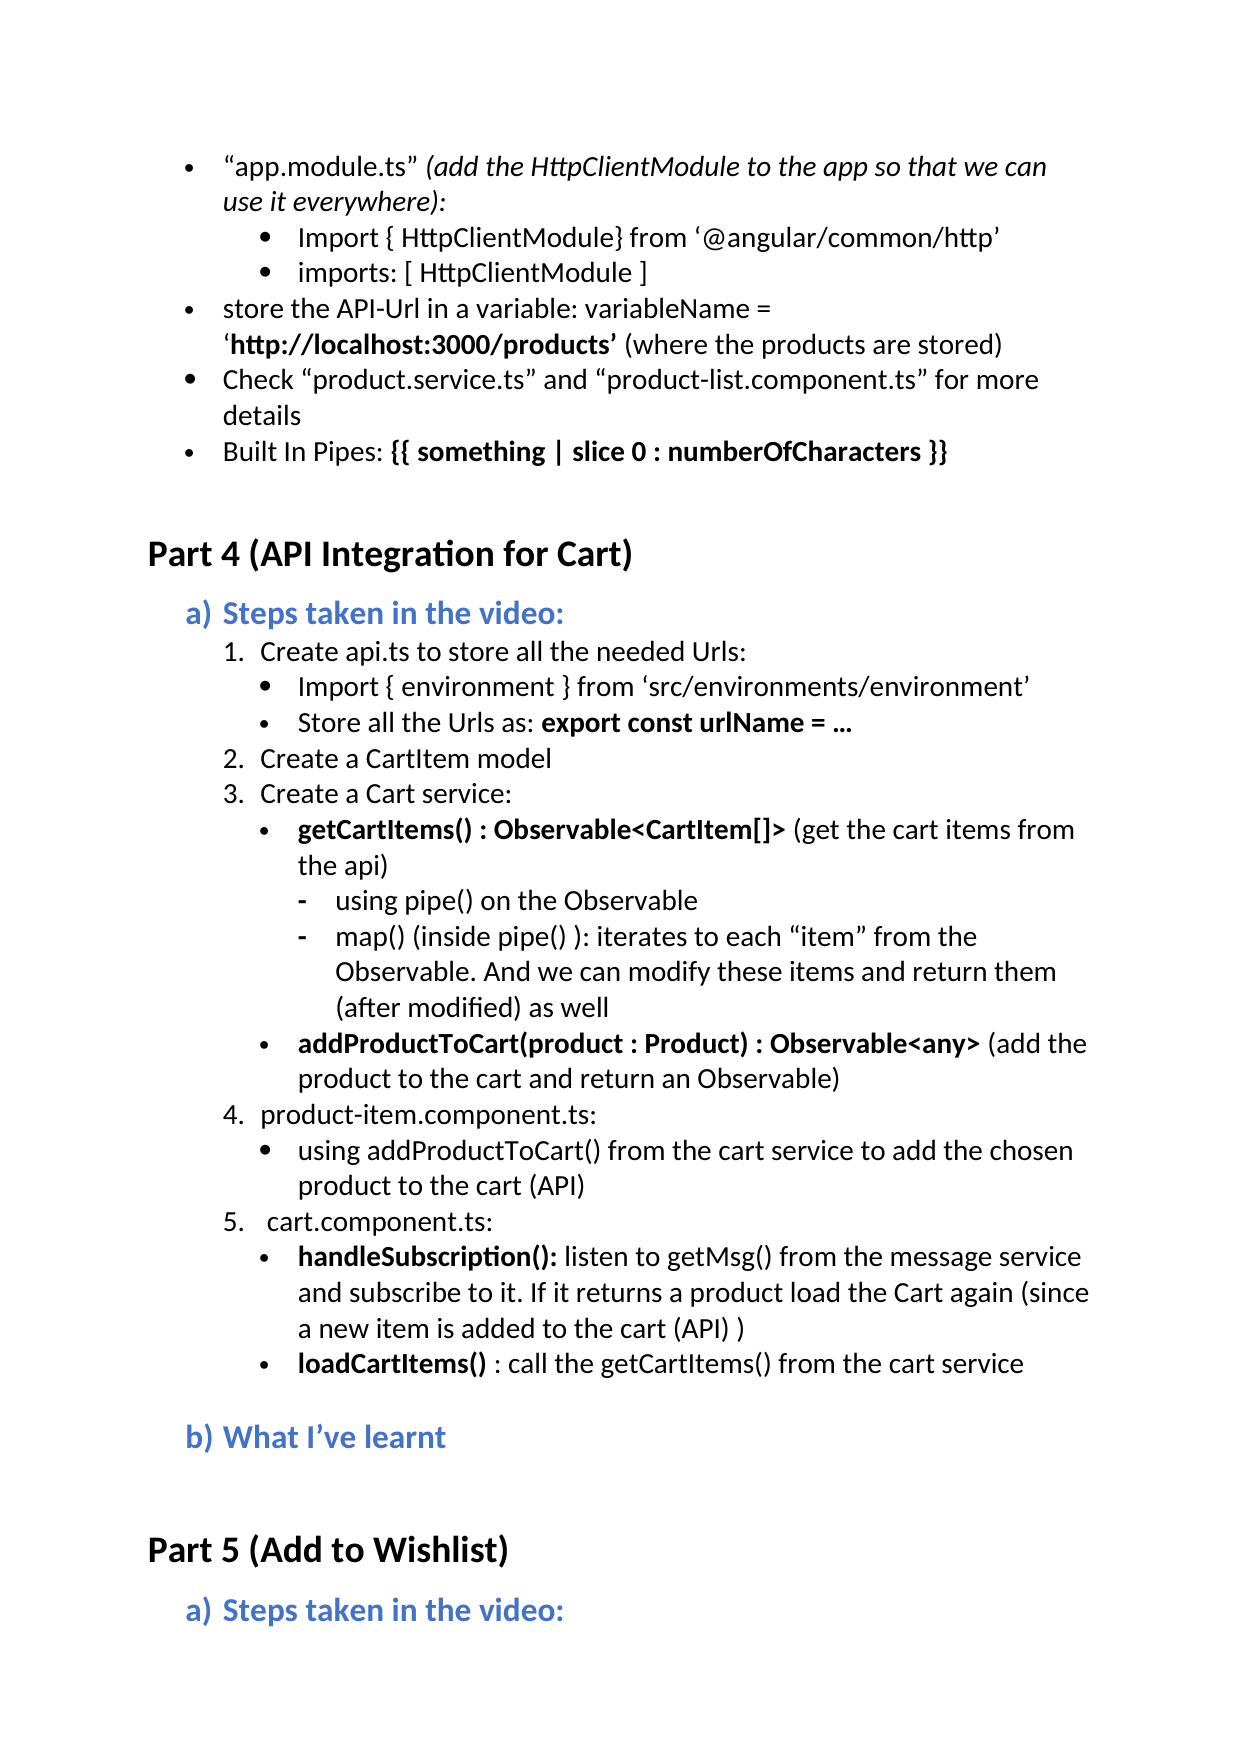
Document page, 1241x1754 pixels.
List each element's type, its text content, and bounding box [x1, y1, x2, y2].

list Steps taken in the video: [185, 1589, 1093, 1629]
text Part 5 (Add to Wishlist) [148, 1526, 1093, 1572]
list Check “product.service.ts” and “product-list.component.ts” for more details [185, 361, 1093, 433]
list cart.component.ts: [223, 1203, 1093, 1238]
list loadCartItems() : call the getCartItems() from the cart service [260, 1345, 1093, 1381]
list Create a CartItem model [223, 740, 1093, 775]
list using pipe() on the Observable [298, 882, 1093, 918]
list Create api.ts to store all the needed Urls: [223, 633, 1093, 668]
list Import { HttpClientModule} from ‘@angular/common/http’ [260, 219, 1093, 254]
list store the API-Url in a variable: variableName = ‘http://localhost:3000/products’ (where the products are stored) [185, 290, 1093, 361]
list using addProductToCart() from the cart service to add the chosen product to the cart (API) [260, 1132, 1093, 1203]
list Import { environment } from ‘src/environments/environment’ [260, 668, 1093, 704]
text Part 4 (API Integration for Cart) [148, 529, 1093, 575]
list map() (inside pipe() ): iterates to each “item” from the Observable. And we can modify these items and return them (after modified) as well [298, 918, 1093, 1025]
list Create a Cart service: [223, 775, 1093, 811]
list Store all the Urls as: export const urlName = … [260, 704, 1093, 740]
list product-item.component.ts: [223, 1096, 1093, 1132]
list Built In Pipes: {{ something | slice 0 : numberOfCharacters }} [185, 433, 1093, 468]
list Steps taken in the video: [185, 592, 1093, 633]
list handleSubscription(): listen to getMsg() from the message service and subscribe to it. If it returns a product load the Cart again (since a new item is added to the cart (API) ) [260, 1238, 1093, 1345]
list What I’ve learnt [185, 1417, 1093, 1457]
list imports: [ HttpClientModule ] [260, 254, 1093, 290]
list addProductToCart(product : Product) : Observable<any> (add the product to the cart and return an Observable) [260, 1025, 1093, 1096]
list getCartItems() : Observable<CartItem[]> (get the cart items from the api) [260, 811, 1093, 882]
list “app.module.ts” (add the HttpClientModule to the app so that we can use it everywhere): [185, 148, 1093, 219]
